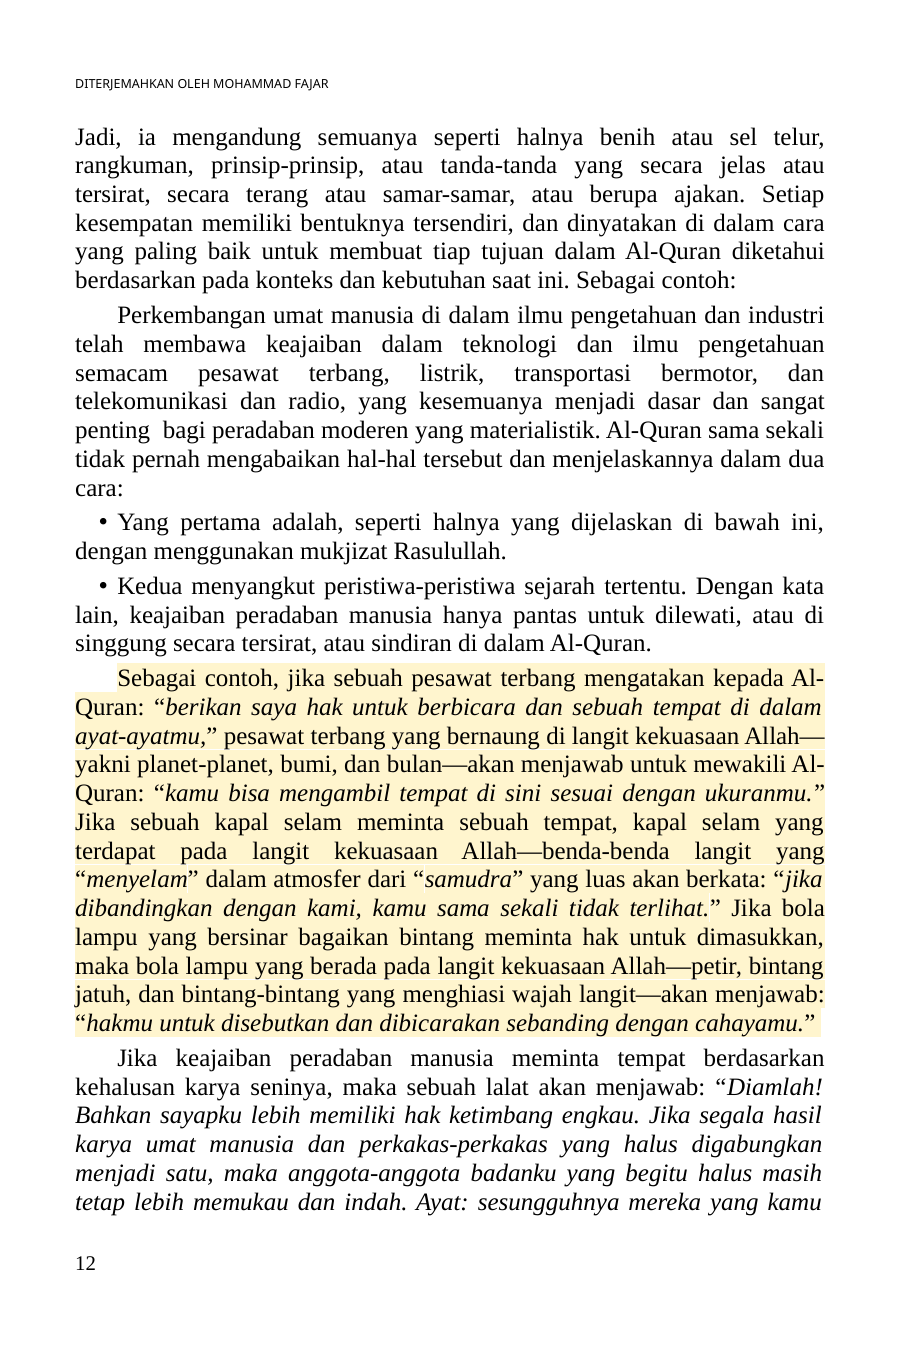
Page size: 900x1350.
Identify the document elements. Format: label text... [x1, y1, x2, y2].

list Yang pertama adalah, seperti halnya yang dijelaskan di bawah ini, dengan menggunakan mukjizat Rasulullah. [75, 507, 825, 565]
text Jadi, ia mengandung semuanya seperti halnya benih atau sel telur, rangkuman, prinsip-prinsip, atau tanda-tanda yang secara jelas atau tersirat, secara terang atau samar-samar, atau berupa ajakan. Setiap kesempatan memiliki bentuknya tersendiri, dan dinyatakan di dalam cara yang paling baik untuk membuat tiap tujuan dalam Al-Quran diketahui berdasarkan pada konteks dan kebutuhan saat ini. Sebagai contoh: [75, 122, 825, 294]
text Perkembangan umat manusia di dalam ilmu pengetahuan dan industri telah membawa keajaiban dalam teknologi dan ilmu pengetahuan semacam pesawat terbang, listrik, transportasi bermotor, dan telekomunikasi dan radio, yang kesemuanya menjadi dasar dan sangat penting bagi peradaban moderen yang materialistik. Al-Quran sama sekali tidak pernah mengabaikan hal-hal tersebut dan menjelaskannya dalam dua cara: [75, 300, 825, 501]
text Jika keajaiban peradaban manusia meminta tempat berdasarkan kehalusan karya seninya, maka sebuah lalat akan menjawab: “Diamlah! Bahkan sayapku lebih memiliki hak ketimbang engkau. Jika segala hasil karya umat manusia dan perkakas-perkakas yang halus digabungkan menjadi satu, maka anggota-anggota badanku yang begitu halus masih tetap lebih memukau dan indah. Ayat: sesungguhnya mereka yang kamu [75, 1043, 825, 1216]
text Sebagai contoh, jika sebuah pesawat terbang mengatakan kepada Al-Quran: “berikan saya hak untuk berbicara dan sebuah tempat di dalam ayat-ayatmu,” pesawat terbang yang bernaung di langit kekuasaan Allah—yakni planet-planet, bumi, dan bulan—akan menjawab untuk mewakili Al-Quran: “kamu bisa mengambil tempat di sini sesuai dengan ukuranmu.” Jika sebuah kapal selam meminta sebuah tempat, kapal selam yang terdapat pada langit kekuasaan Allah—benda-benda langit yang “menyelam” dalam atmosfer dari “samudra” yang luas akan berkata: “jika dibandingkan dengan kami, kamu sama sekali tidak terlihat.” Jika bola lampu yang bersinar bagaikan bintang meminta hak untuk dimasukkan, maka bola lampu yang berada pada langit kekuasaan Allah—petir, bintang jatuh, dan bintang-bintang yang menghiasi wajah langit—akan menjawab: “hakmu untuk disebutkan dan dibicarakan sebanding dengan cahayamu.” [75, 663, 825, 1037]
list Kedua menyangkut peristiwa-peristiwa sejarah tertentu. Dengan kata lain, keajaiban peradaban manusia hanya pantas untuk dilewati, atau di singgung secara tersirat, atau sindiran di dalam Al-Quran. [75, 571, 825, 657]
